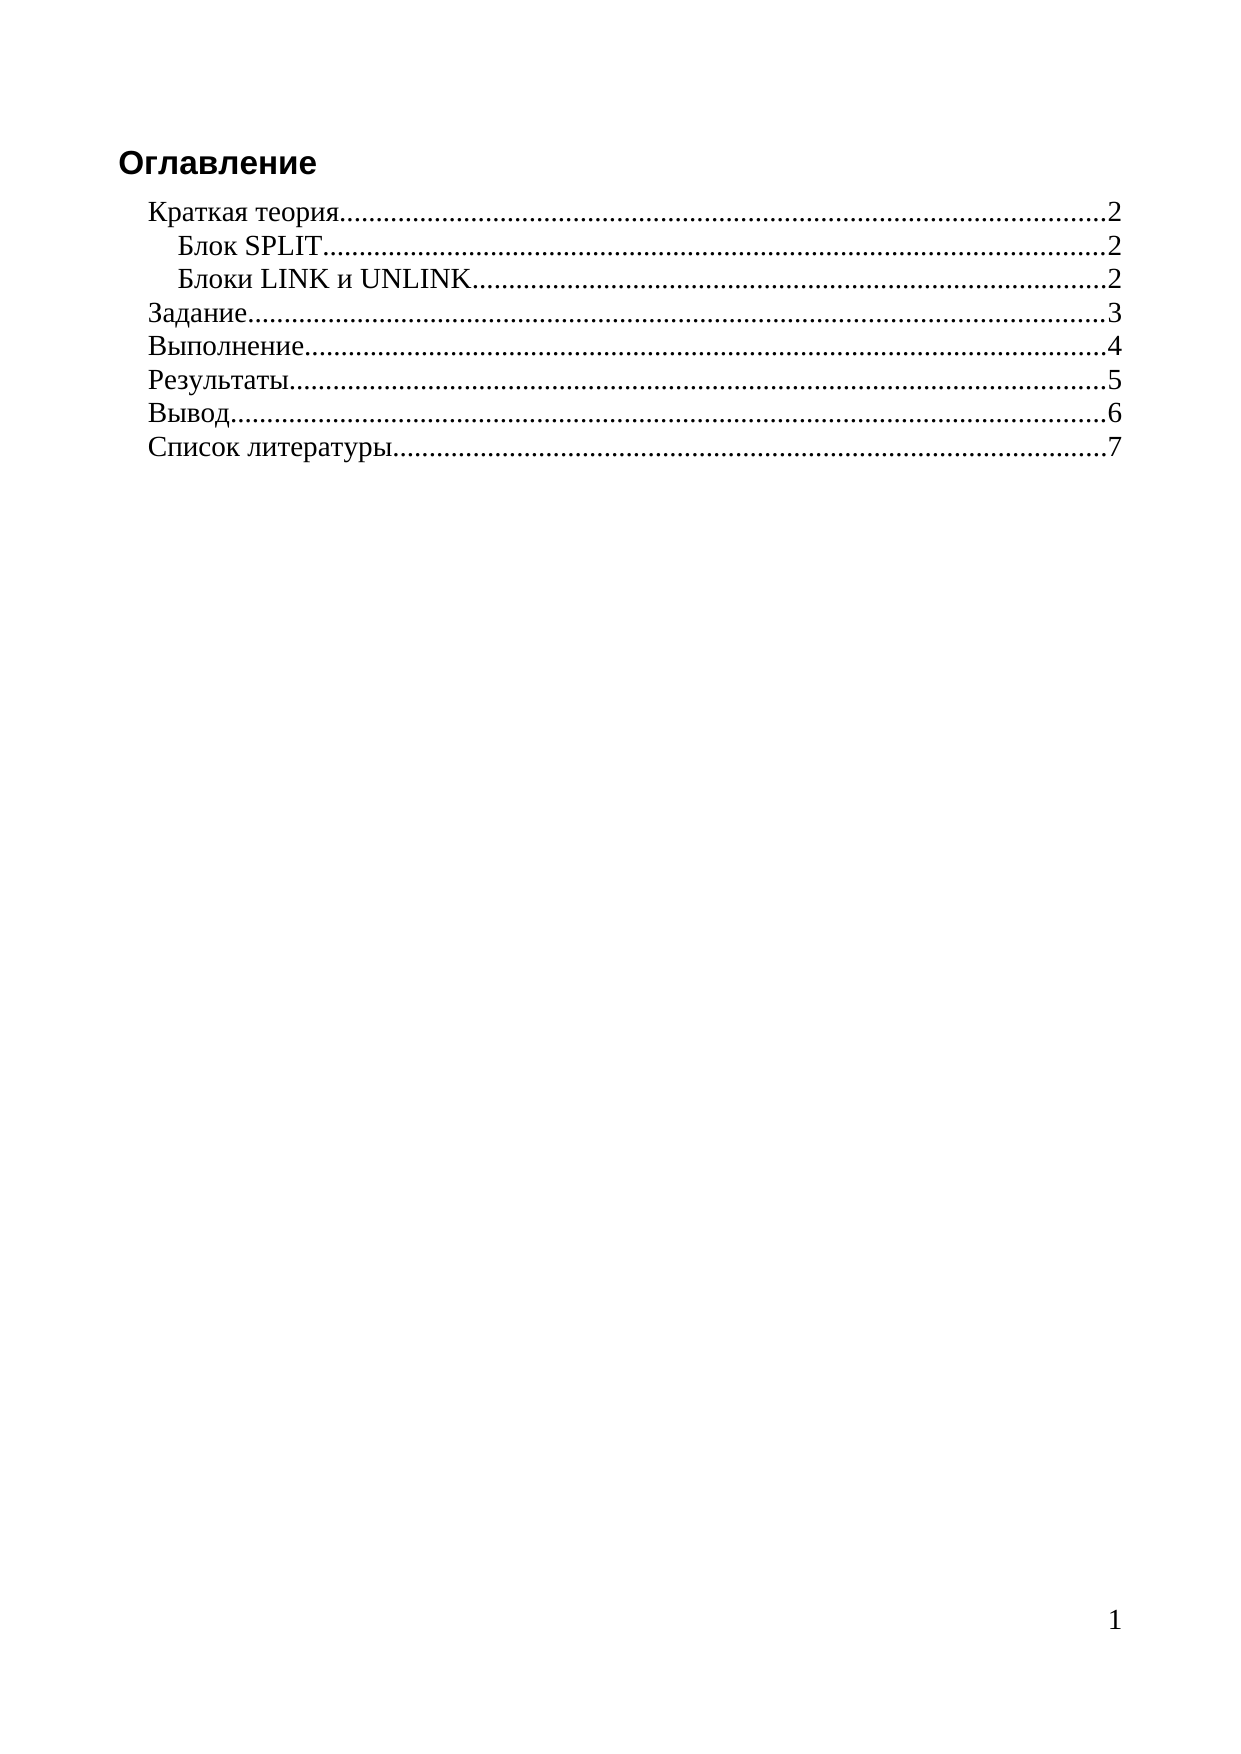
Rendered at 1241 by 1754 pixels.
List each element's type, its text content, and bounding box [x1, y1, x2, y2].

text Результаты 5 [148, 362, 1122, 395]
text Вывод 6 [148, 395, 1122, 429]
text Задание 3 [148, 295, 1122, 328]
text Краткая теория 2 [148, 194, 1122, 228]
text Выполнение 4 [148, 328, 1122, 362]
text Блоки LINK и UNLINK 2 [177, 261, 1122, 295]
subtitle Оглавление [118, 143, 1122, 182]
text Блок SPLIT 2 [177, 228, 1122, 261]
text Список литературы 7 [148, 429, 1122, 462]
